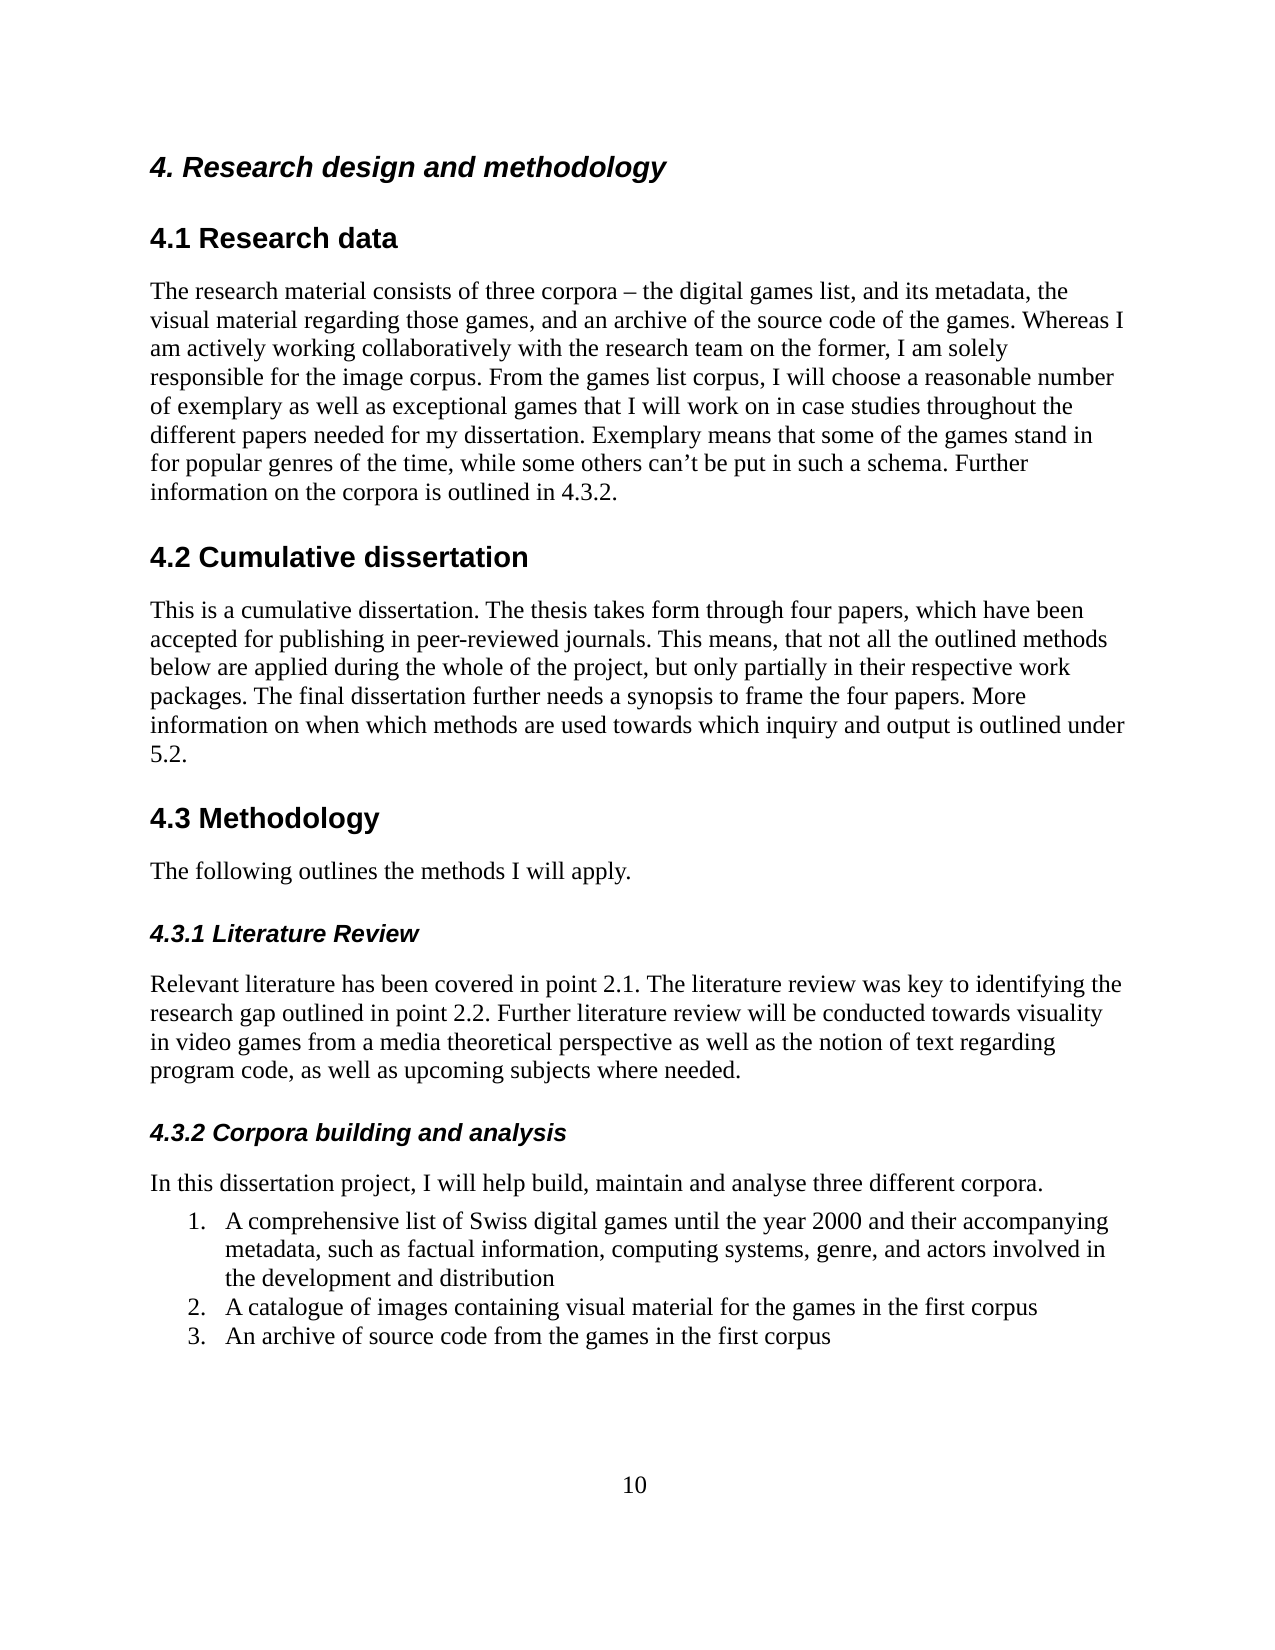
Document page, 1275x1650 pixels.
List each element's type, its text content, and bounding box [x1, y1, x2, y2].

list A catalogue of images containing visual material for the games in the first corpus [187, 1292, 1125, 1321]
text In this dissertation project, I will help build, maintain and analyse three different corpora. [150, 1168, 1125, 1197]
text The following outlines the methods I will apply. [150, 856, 1125, 885]
subtitle 4.3.1 Literature Review [150, 919, 1125, 948]
subtitle 4.3 Methodology [150, 801, 1125, 835]
text This is a cumulative dissertation. The thesis takes form through four papers, which have been accepted for publishing in peer-reviewed journals. This means, that not all the outlined methods below are applied during the whole of the project, but only partially in their respective work packages. The final dissertation further needs a synopsis to frame the four papers. More information on when which methods are used towards which inquiry and output is outlined under 5.2. [150, 595, 1125, 767]
text The research material consists of three corpora – the digital games list, and its metadata, the visual material regarding those games, and an archive of the source code of the games. Whereas I am actively working collaboratively with the research team on the former, I am solely responsible for the image corpus. From the games list corpus, I will choose a reasonable number of exemplary as well as exceptional games that I will work on in case studies throughout the different papers needed for my dissertation. Exemplary means that some of the games stand in for popular genres of the time, while some others can’t be put in such a schema. Further information on the corpora is outlined in 4.3.2. [150, 276, 1125, 506]
subtitle 4. Research design and methodology [150, 150, 1125, 183]
subtitle 4.1 Research data [150, 221, 1125, 254]
list A comprehensive list of Swiss digital games until the year 2000 and their accompanying metadata, such as factual information, computing systems, genre, and actors involved in the development and distribution [187, 1206, 1125, 1292]
subtitle 4.3.2 Corpora building and analysis [150, 1118, 1125, 1147]
text Relevant literature has been covered in point 2.1. The literature review was key to identifying the research gap outlined in point 2.2. Further literature review will be conducted towards visuality in video games from a media theoretical perspective as well as the notion of text regarding program code, as well as upcoming subjects where needed. [150, 969, 1125, 1084]
subtitle 4.2 Cumulative dissertation [150, 540, 1125, 573]
list An archive of source code from the games in the first corpus [187, 1321, 1125, 1349]
